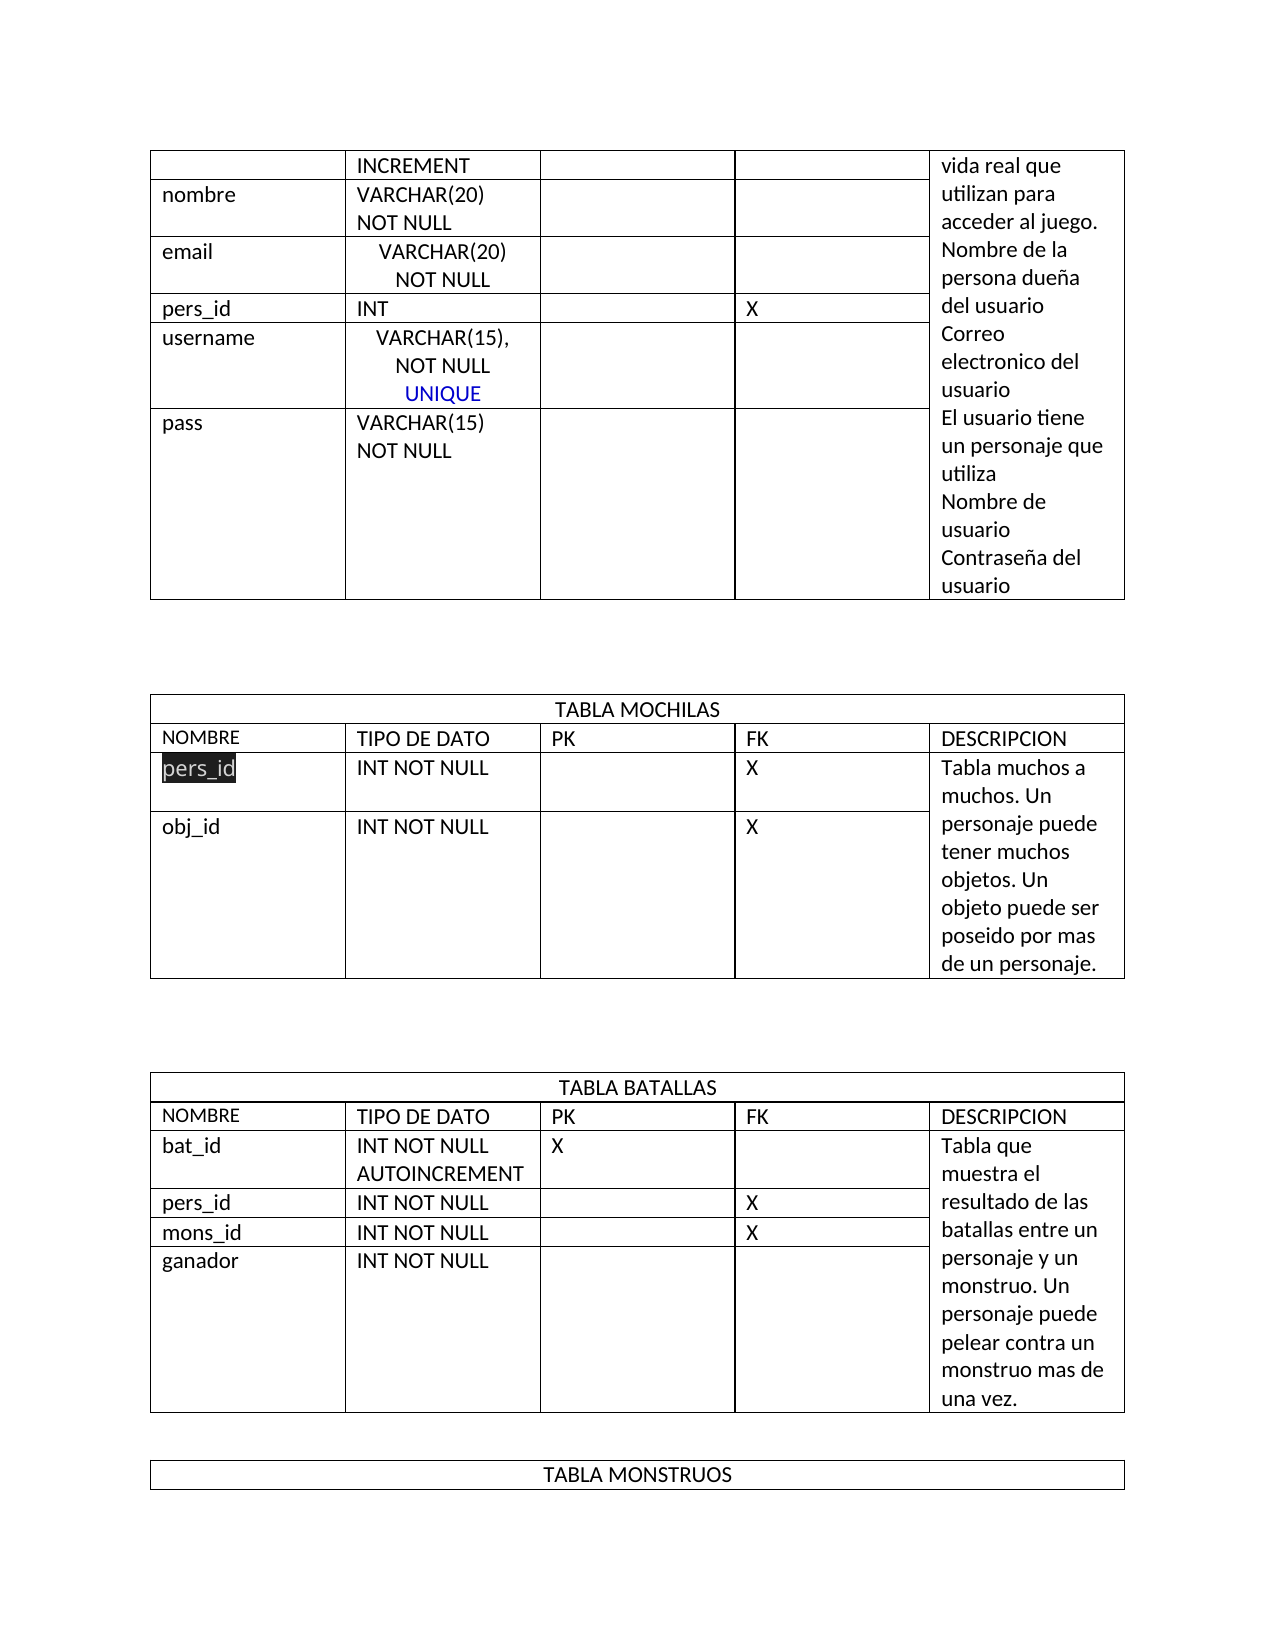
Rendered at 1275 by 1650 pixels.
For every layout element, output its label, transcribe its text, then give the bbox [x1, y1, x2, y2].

table_cell FK [736, 724, 929, 752]
table_header TABLA MOCHILAS [151, 695, 1124, 723]
table_cell [541, 409, 734, 599]
table_cell [736, 151, 929, 179]
table_cell [736, 180, 929, 236]
table_cell pers_id [151, 294, 345, 322]
table_cell PK [541, 1103, 734, 1130]
table_cell INCREMENT [346, 151, 540, 179]
table_cell [541, 323, 734, 407]
table_cell Tabla que muestra el resultado de las batallas entre un personaje y un monstruo. Un personaje puede pelear contra un monstruo mas de una vez. [930, 1131, 1124, 1412]
table_cell bat_id [151, 1131, 345, 1187]
table_cell [736, 1247, 929, 1412]
table_cell INT NOT NULL [346, 1218, 540, 1246]
table_cell PK [541, 724, 734, 752]
table_cell INT NOT NULL [346, 1189, 540, 1217]
table_cell [541, 1218, 734, 1246]
table_cell DESCRIPCION [930, 724, 1124, 752]
table_cell [736, 1131, 929, 1187]
table_cell nombre [151, 180, 345, 236]
table_cell Tabla muchos a muchos. Un personaje puede tener muchos objetos. Un objeto puede ser poseido por mas de un personaje. [930, 753, 1124, 977]
table_cell [151, 151, 345, 179]
table_cell [541, 180, 734, 236]
table_cell [541, 1189, 734, 1217]
table_cell [541, 812, 734, 977]
table_cell FK [736, 1103, 929, 1130]
table_cell mons_id [151, 1218, 345, 1246]
table_cell INT NOT NULL [346, 1247, 540, 1412]
table_cell pass [151, 409, 345, 599]
table_cell vida real que utilizan para acceder al juego. Nombre de la persona dueña del usuario Correo electronico del usuario El usuario tiene un personaje que utiliza Nombre de usuario Contraseña del usuario [930, 151, 1124, 599]
table_cell NOMBRE [151, 724, 345, 752]
table_cell [541, 294, 734, 322]
table_cell username [151, 323, 345, 407]
table_cell [541, 753, 734, 811]
table_cell INT [346, 294, 540, 322]
table_cell obj_id [151, 812, 345, 977]
table_cell INT NOT NULL [346, 812, 540, 977]
table_cell [736, 237, 929, 293]
table_cell X [736, 1218, 929, 1246]
table_cell X [736, 1189, 929, 1217]
table_cell VARCHAR(15), NOT NULL UNIQUE [346, 323, 540, 407]
table_cell INT NOT NULL [346, 753, 540, 811]
table_cell X [736, 753, 929, 811]
table_cell TIPO DE DATO [346, 724, 540, 752]
table_cell pers_id [151, 753, 345, 811]
table_cell VARCHAR(15) NOT NULL [346, 409, 540, 599]
table_cell VARCHAR(20) NOT NULL [346, 180, 540, 236]
table_cell [541, 151, 734, 179]
table_cell NOMBRE [151, 1103, 345, 1130]
table_cell X [736, 294, 929, 322]
table_header TABLA BATALLAS [151, 1073, 1124, 1101]
table_cell X [736, 812, 929, 977]
table_cell DESCRIPCION [930, 1103, 1124, 1130]
table_cell [736, 323, 929, 407]
table_cell [736, 409, 929, 599]
table_cell TIPO DE DATO [346, 1103, 540, 1130]
table_cell [541, 237, 734, 293]
table_cell X [541, 1131, 734, 1187]
table_cell [541, 1247, 734, 1412]
table_header TABLA MONSTRUOS [151, 1461, 1124, 1489]
table_cell ganador [151, 1247, 345, 1412]
table_cell INT NOT NULL AUTOINCREMENT [346, 1131, 540, 1187]
table_cell email [151, 237, 345, 293]
table_cell pers_id [151, 1189, 345, 1217]
table_cell VARCHAR(20) NOT NULL [346, 237, 540, 293]
